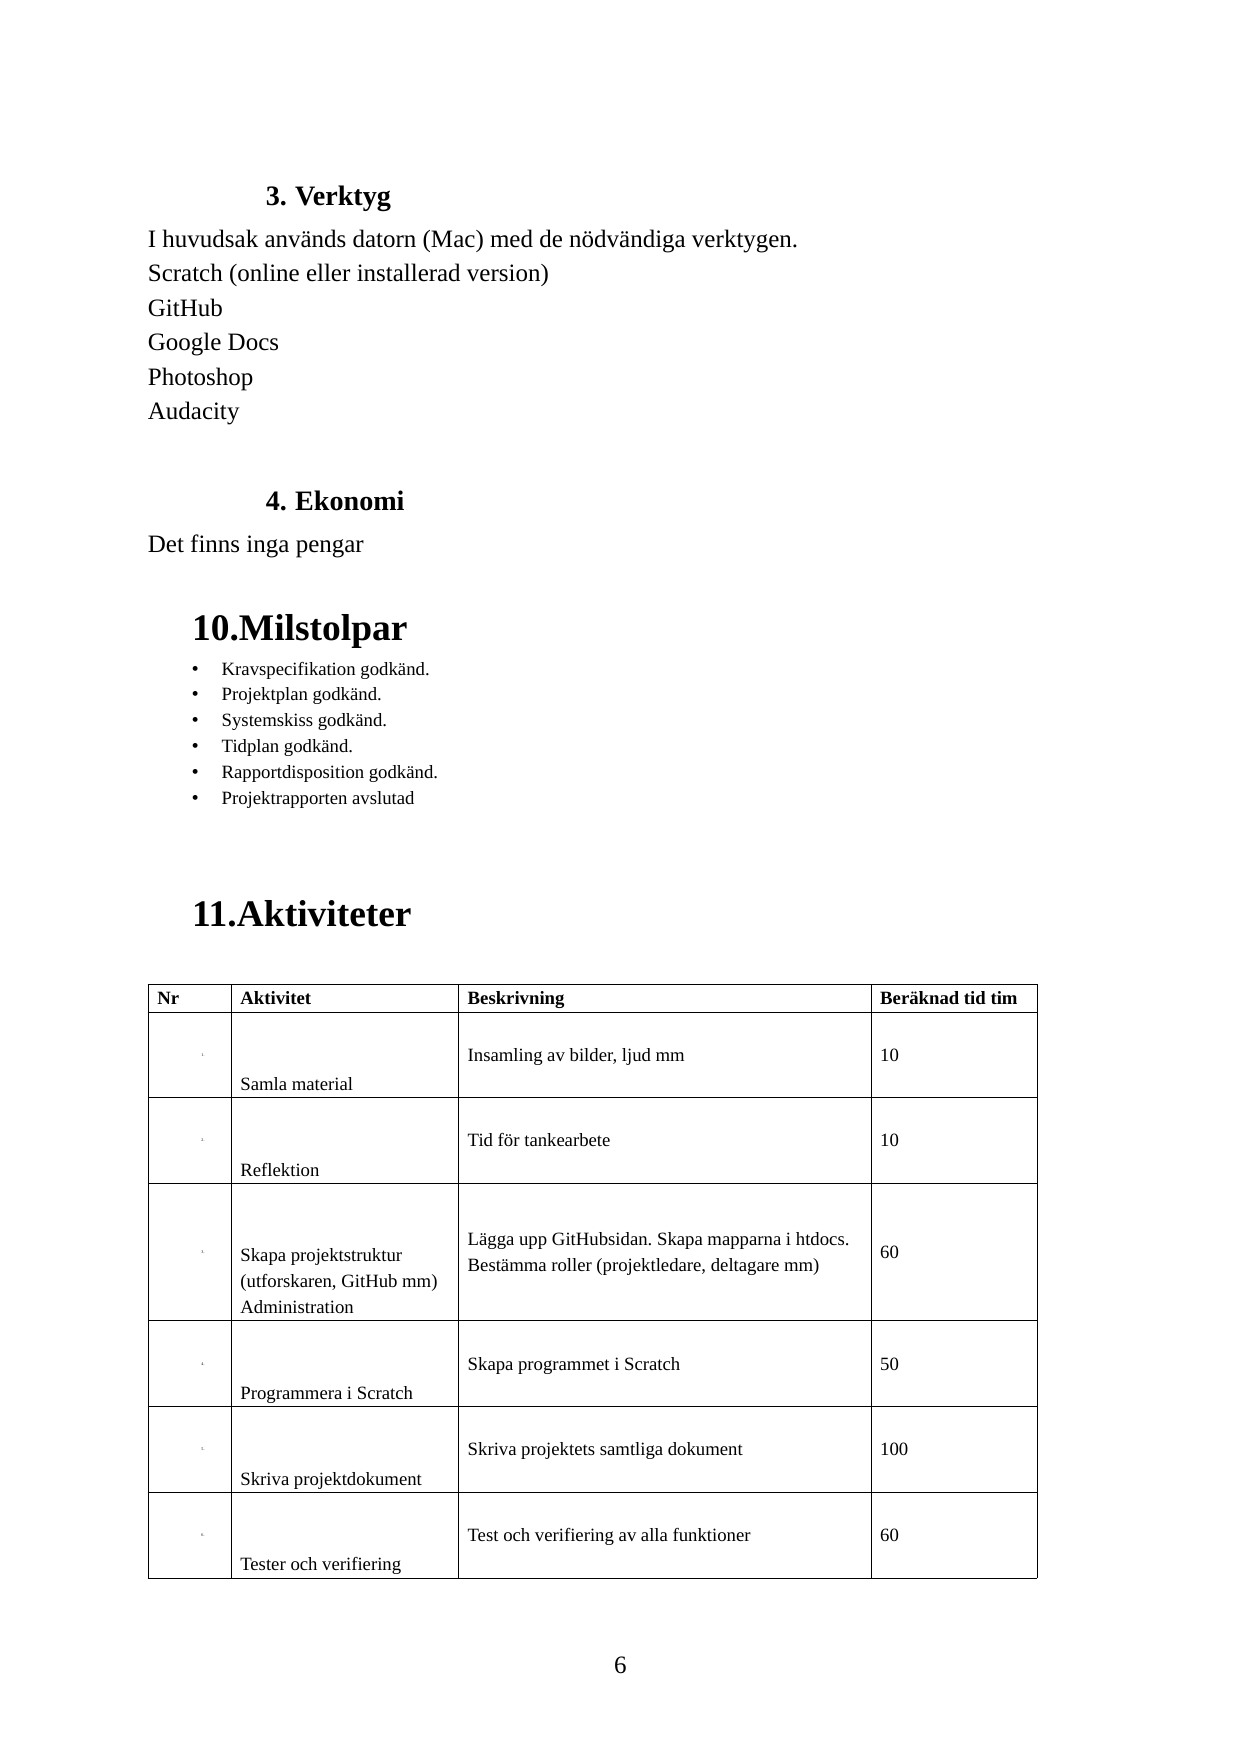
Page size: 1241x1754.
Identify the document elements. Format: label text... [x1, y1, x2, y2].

table_cell Test och verifiering av alla funktioner [459, 1493, 871, 1578]
table_cell 60 [872, 1184, 1037, 1320]
text Det finns inga pengar [148, 529, 1092, 558]
table_cell Tester och verifiering [232, 1493, 458, 1578]
table_cell [149, 1493, 231, 1578]
list Rapportdisposition godkänd. [192, 761, 1092, 782]
table_cell Tid för tankearbete [459, 1098, 871, 1183]
table_cell Samla material [232, 1013, 458, 1097]
subtitle Aktiviteter [192, 891, 1092, 934]
list Kravspecifikation godkänd. [192, 657, 1092, 679]
table_cell [149, 1013, 231, 1097]
table_header Beräknad tid tim [872, 985, 1037, 1012]
table_cell 10 [872, 1098, 1037, 1183]
table_cell Skriva projektets samtliga dokument [459, 1407, 871, 1492]
text GitHub [148, 293, 1092, 322]
subtitle Milstolpar [192, 606, 1092, 649]
text Google Docs [148, 327, 1092, 356]
subtitle Verktyg [266, 179, 1092, 211]
subtitle Ekonomi [266, 484, 1092, 517]
table_cell 60 [872, 1493, 1037, 1578]
table_cell Skapa programmet i Scratch [459, 1321, 871, 1406]
table_cell Lägga upp GitHubsidan. Skapa mapparna i htdocs. Bestämma roller (projektledare, deltagare mm) [459, 1184, 871, 1320]
table_cell Reflektion [232, 1098, 458, 1183]
table_cell Skriva projektdokument [232, 1407, 458, 1492]
table_header Nr [149, 985, 231, 1012]
table_cell 50 [872, 1321, 1037, 1406]
table_cell [149, 1098, 231, 1183]
table_cell [149, 1321, 231, 1406]
table_cell Insamling av bilder, ljud mm [459, 1013, 871, 1097]
list Projektplan godkänd. [192, 683, 1092, 705]
table_cell [149, 1407, 231, 1492]
table_cell Skapa projektstruktur (utforskaren, GitHub mm) Administration [232, 1184, 458, 1320]
list Tidplan godkänd. [192, 735, 1092, 756]
text I huvudsak används datorn (Mac) med de nödvändiga verktygen. [148, 224, 1092, 253]
list Projektrapporten avslutad [192, 787, 1092, 808]
table_header Aktivitet [232, 985, 458, 1012]
text Audacity [148, 396, 1092, 425]
table_cell Programmera i Scratch [232, 1321, 458, 1406]
list Systemskiss godkänd. [192, 709, 1092, 731]
text Photoshop [148, 362, 1092, 391]
table_cell 100 [872, 1407, 1037, 1492]
table_cell [149, 1184, 231, 1320]
table_header Beskrivning [459, 985, 871, 1012]
table_cell 10 [872, 1013, 1037, 1097]
text Scratch (online eller installerad version) [148, 258, 1092, 287]
